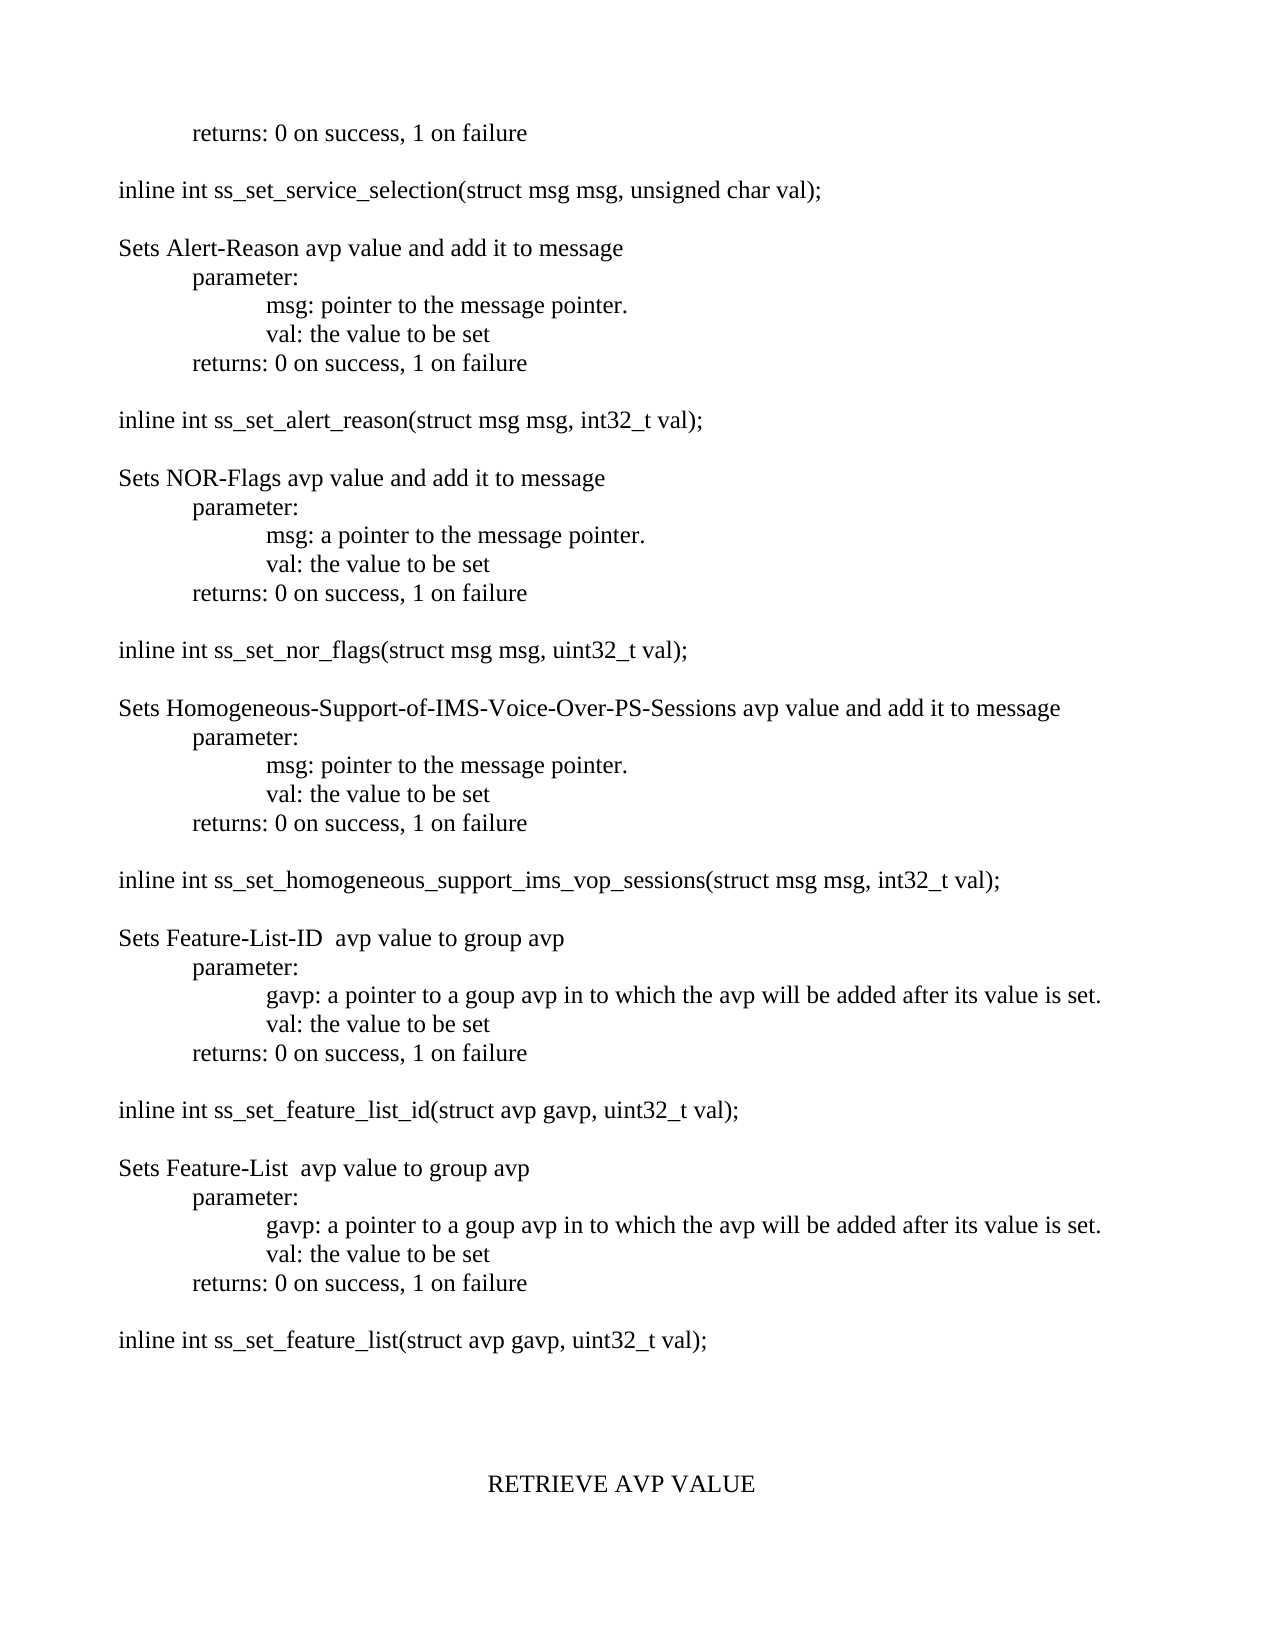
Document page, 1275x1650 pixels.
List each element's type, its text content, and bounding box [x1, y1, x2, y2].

text val: the value to be set [118, 549, 1157, 578]
text parameter: [118, 952, 1157, 981]
text msg: pointer to the message pointer. [118, 751, 1157, 779]
text returns: 0 on success, 1 on failure [118, 118, 1157, 147]
text parameter: [118, 262, 1157, 291]
text gavp: a pointer to a goup avp in to which the avp will be added after its value is set. [118, 1211, 1157, 1239]
text RETRIEVE AVP VALUE [118, 1469, 1157, 1527]
text val: the value to be set [118, 779, 1157, 808]
text val: the value to be set [118, 1009, 1157, 1038]
text val: the value to be set [118, 319, 1157, 348]
text returns: 0 on success, 1 on failure [118, 578, 1157, 607]
text inline int ss_set_service_selection(struct msg msg, unsigned char val); [118, 176, 1157, 204]
text Sets Feature-List-ID avp value to group avp [118, 923, 1157, 952]
text Sets Feature-List avp value to group avp [118, 1153, 1157, 1182]
text inline int ss_set_feature_list(struct avp gavp, uint32_t val); [118, 1326, 1157, 1354]
text inline int ss_set_homogeneous_support_ims_vop_sessions(struct msg msg, int32_t val); [118, 866, 1157, 894]
text val: the value to be set [118, 1239, 1157, 1268]
text inline int ss_set_feature_list_id(struct avp gavp, uint32_t val); [118, 1096, 1157, 1124]
text inline int ss_set_nor_flags(struct msg msg, uint32_t val); [118, 636, 1157, 664]
text returns: 0 on success, 1 on failure [118, 1268, 1157, 1297]
text gavp: a pointer to a goup avp in to which the avp will be added after its value is set. [118, 981, 1157, 1009]
text msg: a pointer to the message pointer. [118, 521, 1157, 549]
text parameter: [118, 722, 1157, 751]
text parameter: [118, 1182, 1157, 1211]
text Sets NOR-Flags avp value and add it to message [118, 463, 1157, 492]
text msg: pointer to the message pointer. [118, 291, 1157, 319]
text Sets Homogeneous-Support-of-IMS-Voice-Over-PS-Sessions avp value and add it to message [118, 693, 1157, 722]
text returns: 0 on success, 1 on failure [118, 348, 1157, 377]
text returns: 0 on success, 1 on failure [118, 1038, 1157, 1067]
text returns: 0 on success, 1 on failure [118, 808, 1157, 837]
text inline int ss_set_alert_reason(struct msg msg, int32_t val); [118, 406, 1157, 434]
text parameter: [118, 492, 1157, 521]
text Sets Alert-Reason avp value and add it to message [118, 233, 1157, 262]
